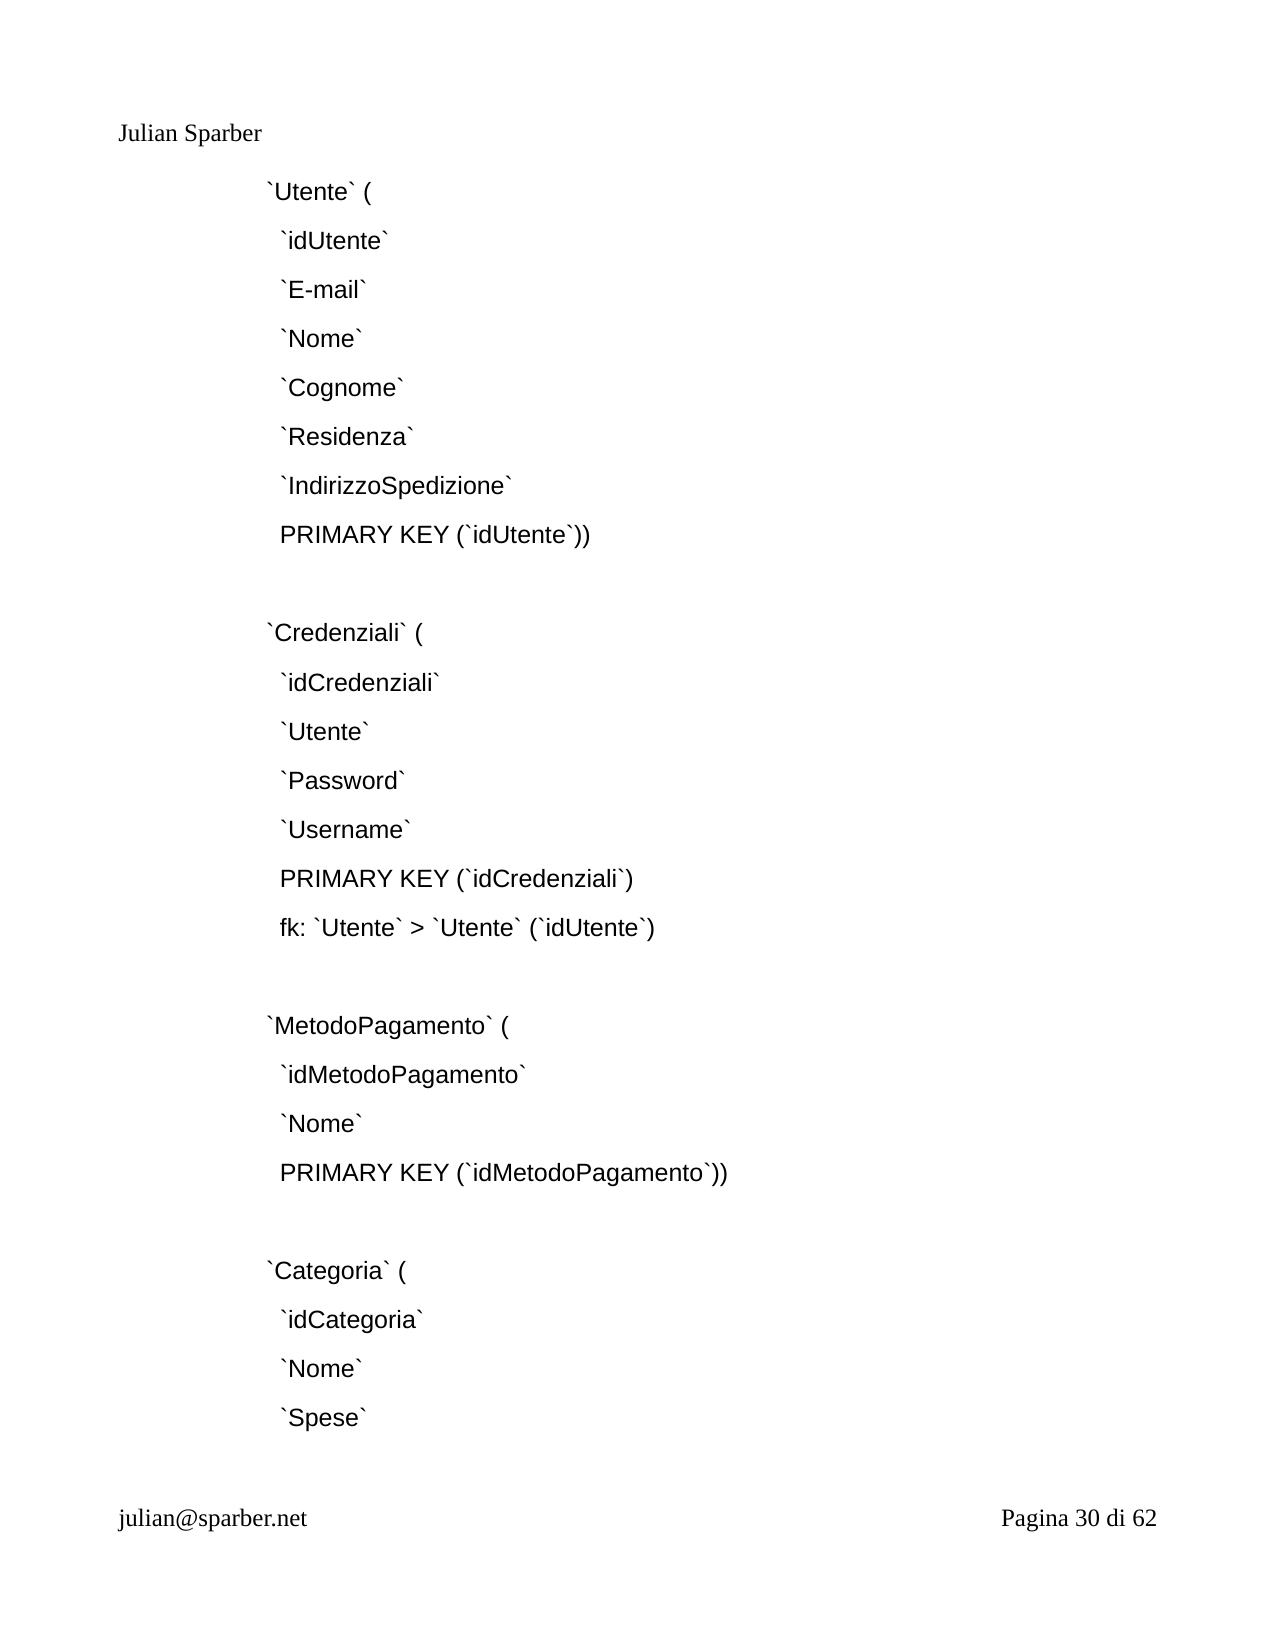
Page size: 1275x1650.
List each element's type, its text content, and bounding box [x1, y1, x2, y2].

text `Utente` [266, 717, 1157, 745]
text `Nome` [266, 324, 1157, 353]
text `Nome` [266, 1109, 1157, 1138]
text PRIMARY KEY (`idUtente`)) [266, 520, 1157, 549]
text PRIMARY KEY (`idMetodoPagamento`)) [266, 1158, 1157, 1187]
text `Cognome` [266, 373, 1157, 402]
text `Utente` ( [266, 177, 1157, 206]
text `idMetodoPagamento` [266, 1060, 1157, 1089]
text `IndirizzoSpedizione` [266, 471, 1157, 500]
text `Spese` [266, 1403, 1157, 1432]
text `Credenziali` ( [266, 618, 1157, 647]
text `idCredenziali` [266, 667, 1157, 696]
text `idUtente` [266, 226, 1157, 255]
text PRIMARY KEY (`idCredenziali`) [266, 864, 1157, 892]
text `idCategoria` [266, 1305, 1157, 1334]
text `Password` [266, 766, 1157, 794]
text `Nome` [266, 1354, 1157, 1383]
text fk: `Utente` > `Utente` (`idUtente`) [266, 913, 1157, 942]
text `Username` [266, 815, 1157, 843]
text `Categoria` ( [266, 1256, 1157, 1285]
text `E-mail` [266, 275, 1157, 304]
text `Residenza` [266, 422, 1157, 451]
text `MetodoPagamento` ( [266, 1011, 1157, 1040]
